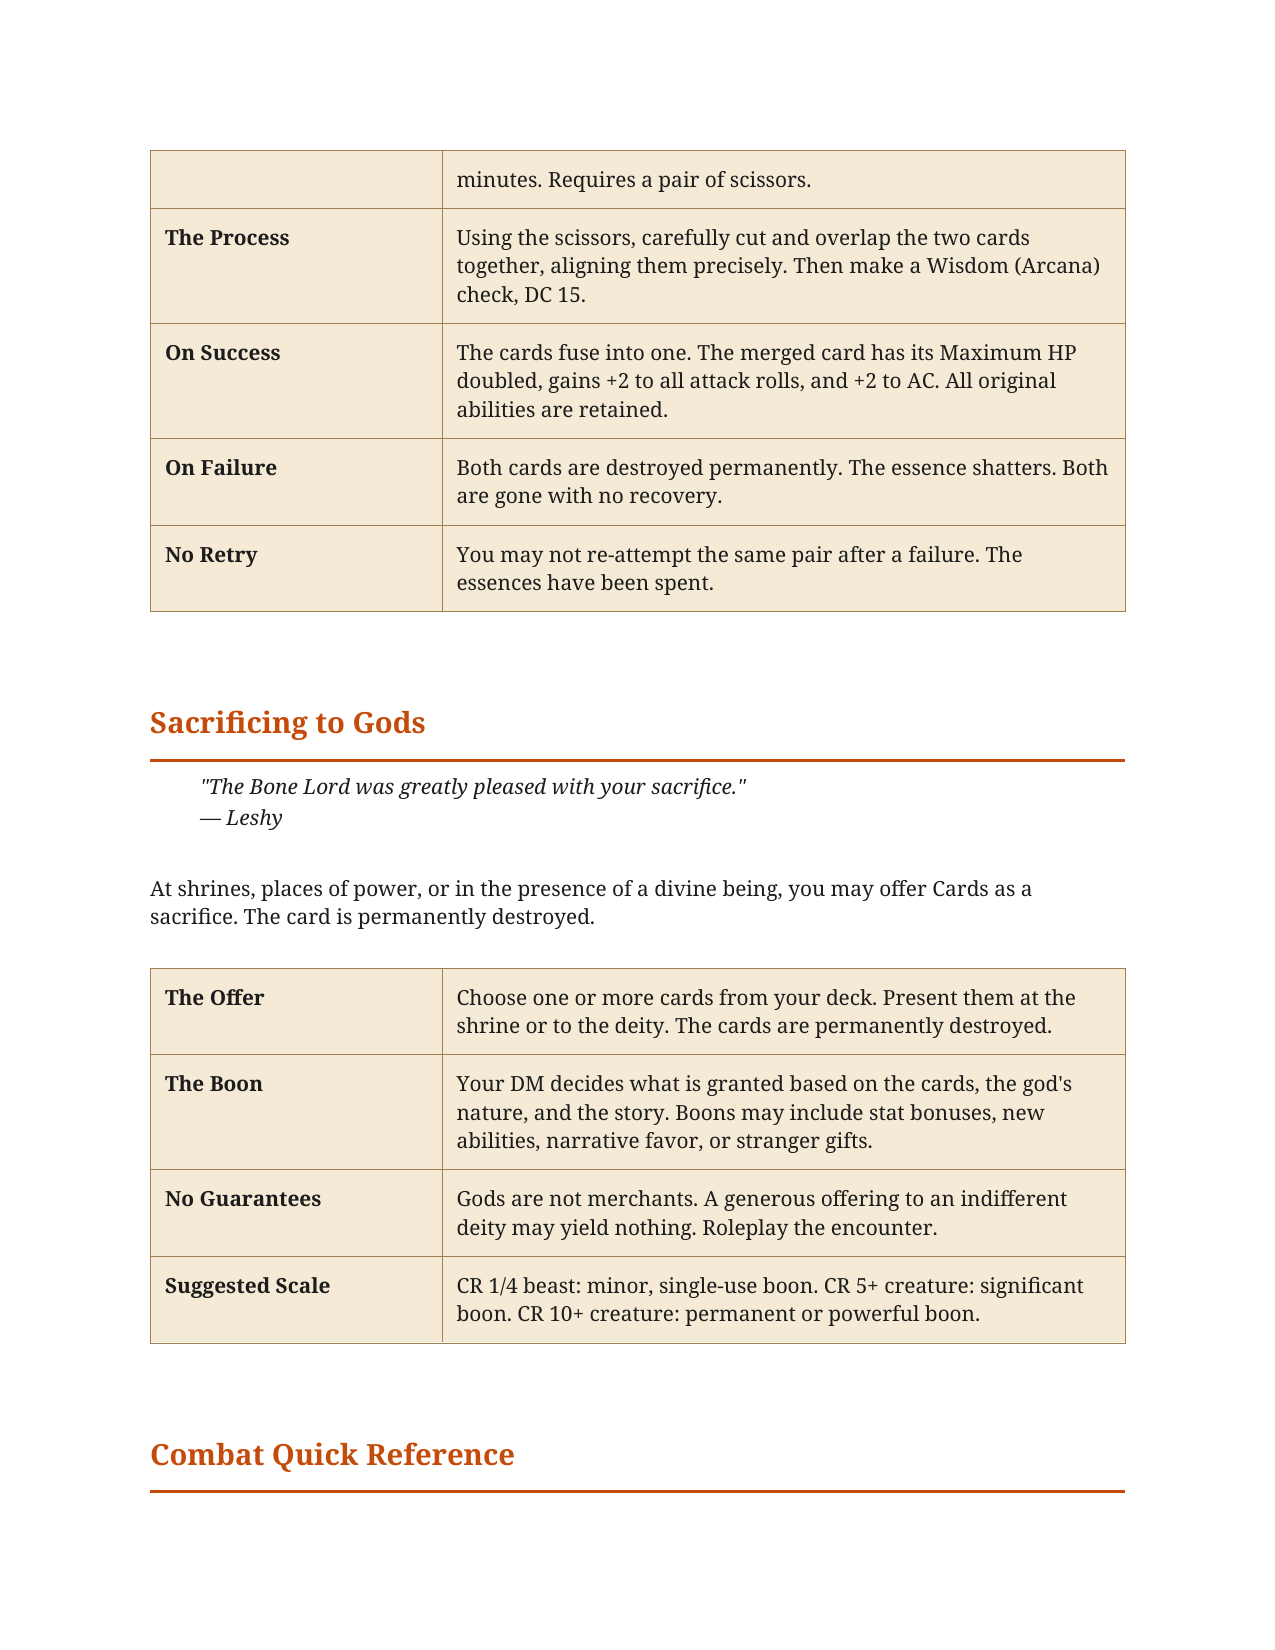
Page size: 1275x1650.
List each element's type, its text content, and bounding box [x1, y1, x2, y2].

table_cell You may not re-attempt the same pair after a failure. The essences have been spent. [443, 526, 1125, 611]
table_cell Your DM decides what is granted based on the cards, the god's nature, and the story. Boons may include stat bonuses, new abilities, narrative favor, or stranger gifts. [443, 1055, 1125, 1169]
text "The Bone Lord was greatly pleased with your sacrifice." [200, 772, 1125, 801]
table_cell On Success [151, 324, 442, 438]
text At shrines, places of power, or in the presence of a divine being, you may offer Cards as a sacrifice. The card is permanently destroyed. [150, 874, 1125, 931]
table_cell The Process [151, 209, 442, 323]
table_cell Both cards are destroyed permanently. The essence shatters. Both are gone with no recovery. [443, 439, 1125, 525]
table_cell CR 1/4 beast: minor, single-use boon. CR 5+ creature: significant boon. CR 10+ creature: permanent or powerful boon. [443, 1257, 1125, 1342]
text Sacrificing to Gods [150, 703, 1125, 759]
text Combat Quick Reference [150, 1434, 1125, 1490]
table_cell Gods are not merchants. A generous offering to an indifferent deity may yield nothing. Roleplay the encounter. [443, 1170, 1125, 1256]
table_header [151, 151, 442, 208]
table_cell Using the scissors, carefully cut and overlap the two cards together, aligning them precisely. Then make a Wisdom (Arcana) check, DC 15. [443, 209, 1125, 323]
table_cell No Guarantees [151, 1170, 442, 1256]
table_cell No Retry [151, 526, 442, 611]
table_cell The cards fuse into one. The merged card has its Maximum HP doubled, gains +2 to all attack rolls, and +2 to AC. All original abilities are retained. [443, 324, 1125, 438]
table_header The Offer [151, 969, 442, 1054]
text — Leshy [200, 803, 1125, 831]
table_cell On Failure [151, 439, 442, 525]
table_cell Suggested Scale [151, 1257, 442, 1342]
table_header Choose one or more cards from your deck. Present them at the shrine or to the deity. The cards are permanently destroyed. [443, 969, 1125, 1054]
table_header minutes. Requires a pair of scissors. [443, 151, 1125, 208]
table_cell The Boon [151, 1055, 442, 1169]
